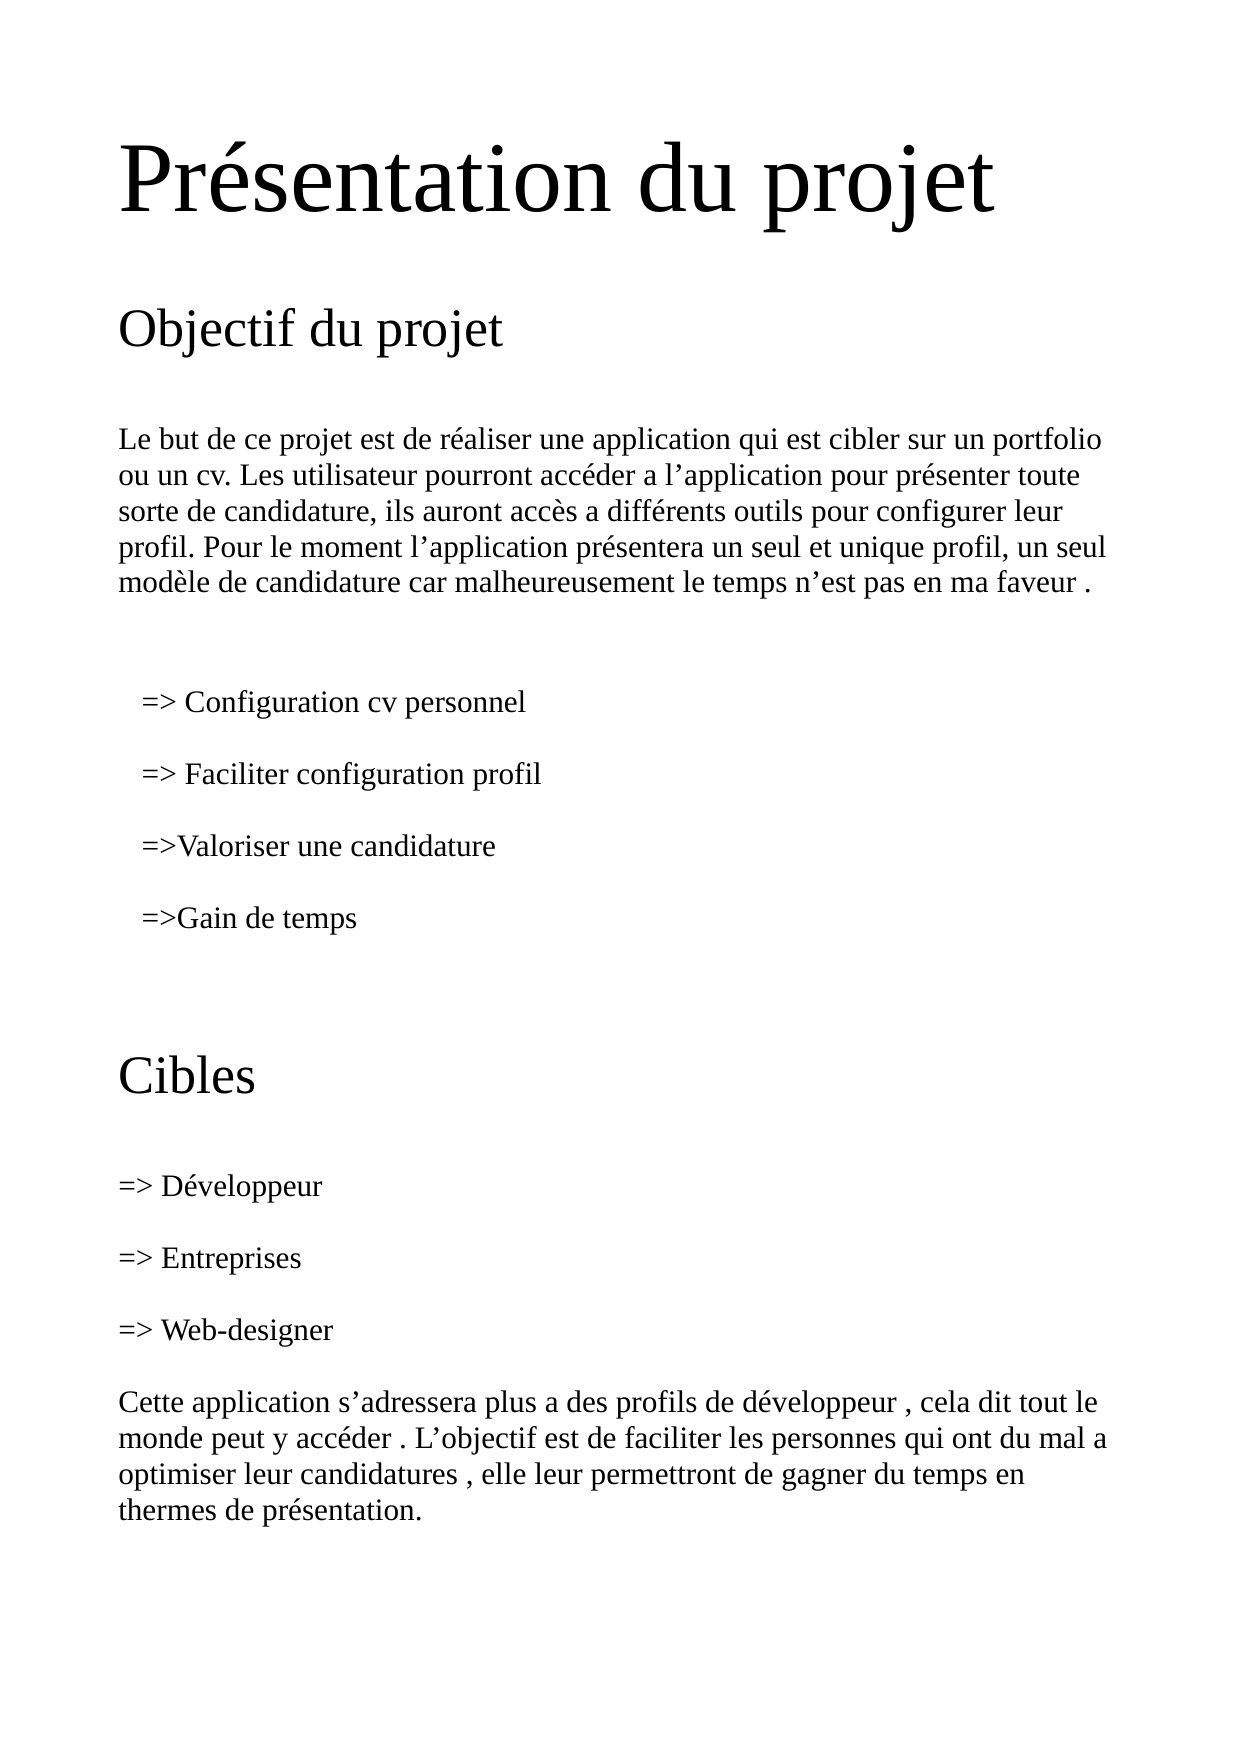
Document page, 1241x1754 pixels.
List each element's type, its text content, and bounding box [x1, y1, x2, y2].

text =>Valoriser une candidature [118, 827, 1122, 863]
text =>Gain de temps [118, 899, 1122, 935]
text => Web-designer [118, 1311, 1122, 1347]
text Le but de ce projet est de réaliser une application qui est cibler sur un portfolio ou un cv. Les utilisateur pourront accéder a l’application pour présenter toute sorte de candidature, ils auront accès a différents outils pour configurer leur profil. Pour le moment l’application présentera un seul et unique profil, un seul modèle de candidature car malheureusement le temps n’est pas en ma faveur . [118, 420, 1122, 600]
text => Faciliter configuration profil [118, 755, 1122, 791]
text => Développeur [118, 1167, 1122, 1203]
text Objectif du projet [118, 295, 1122, 358]
text Présentation du projet [118, 118, 1122, 233]
text Cette application s’adressera plus a des profils de développeur , cela dit tout le monde peut y accéder . L’objectif est de faciliter les personnes qui ont du mal a optimiser leur candidatures , elle leur permettront de gagner du temps en thermes de présentation. [118, 1383, 1122, 1527]
text => Configuration cv personnel [118, 683, 1122, 719]
text Cibles [118, 1043, 1122, 1105]
text => Entreprises [118, 1239, 1122, 1275]
